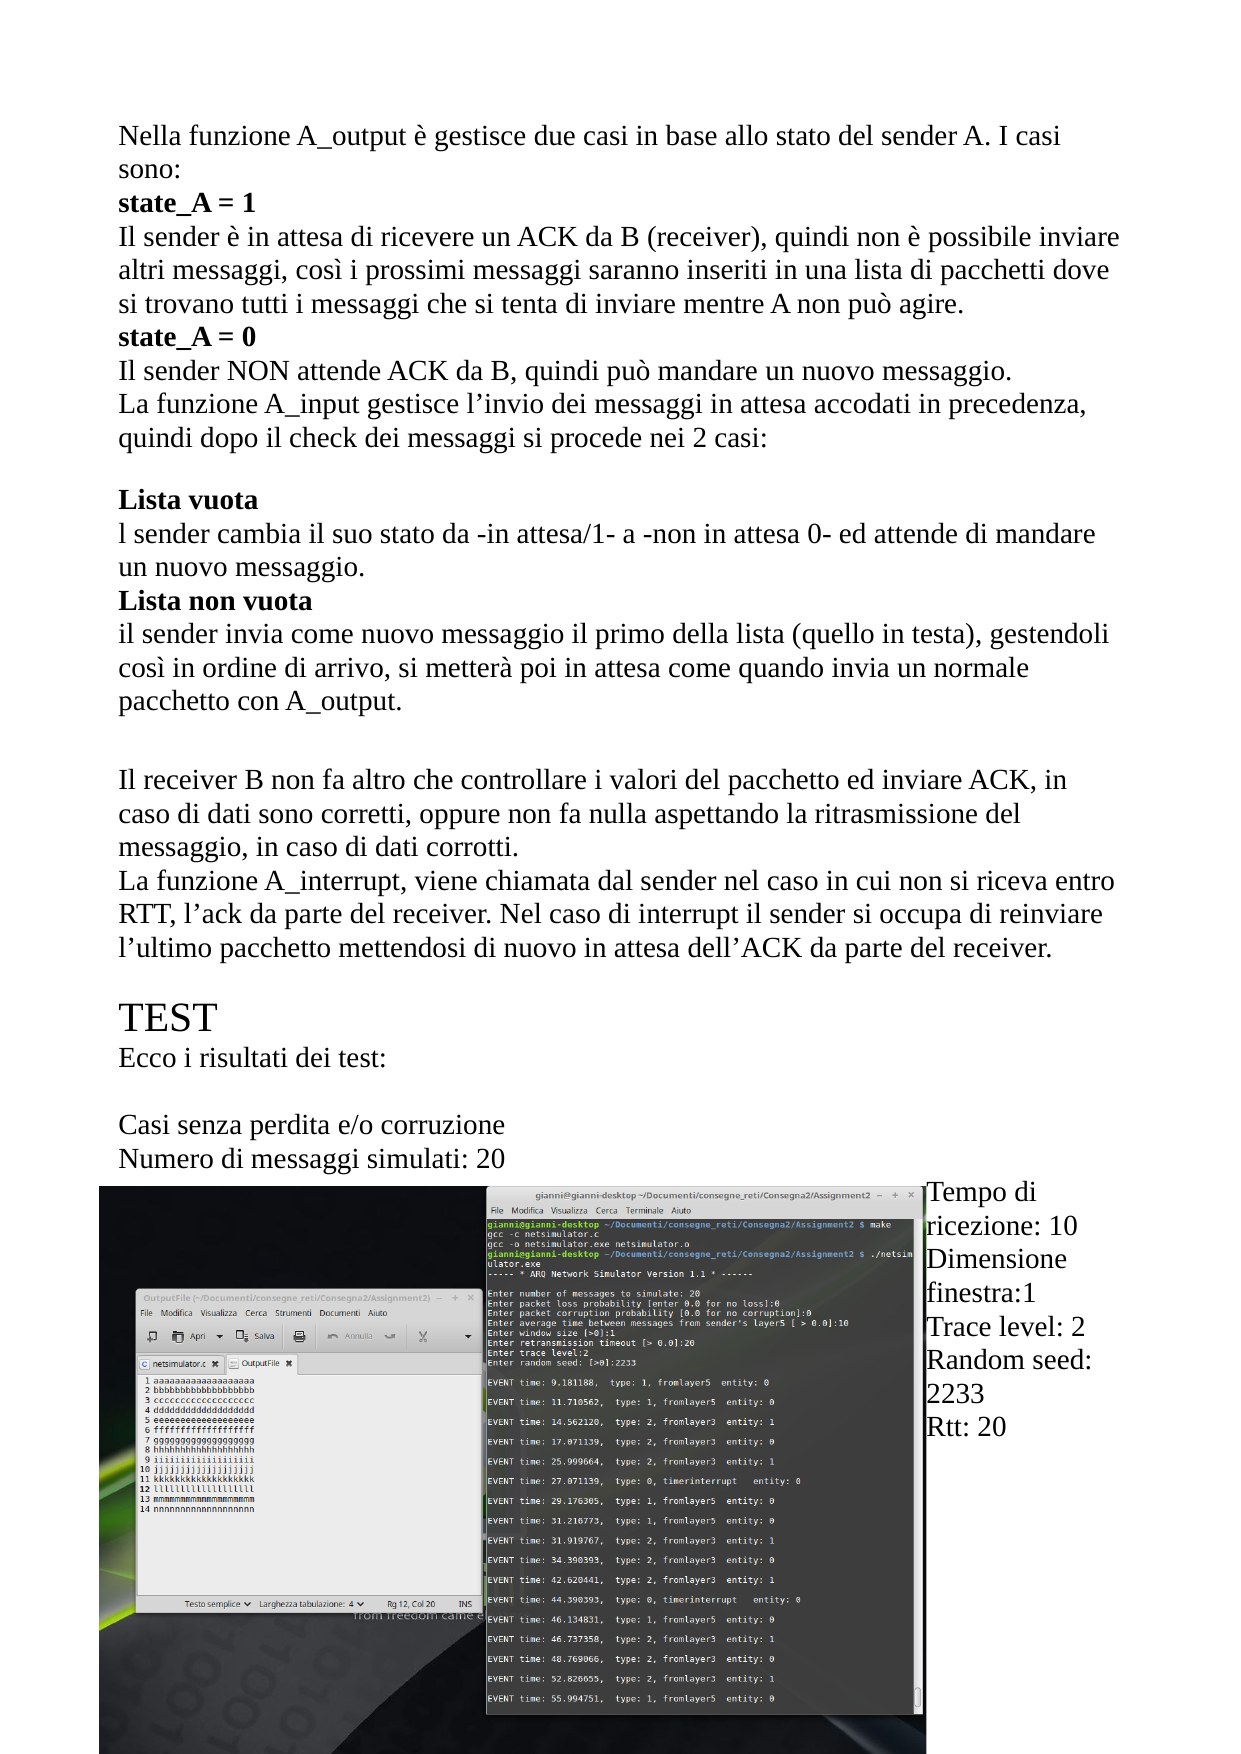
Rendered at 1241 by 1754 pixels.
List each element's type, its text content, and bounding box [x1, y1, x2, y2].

text Dimensione finestra:1 [927, 1242, 1122, 1309]
list Il sender NON attende ACK da B, quindi può mandare un nuovo messaggio. [118, 353, 1122, 386]
text Il receiver B non fa altro che controllare i valori del pacchetto ed inviare ACK, in caso di dati sono corretti, oppure non fa nulla aspettando la ritrasmissione del messaggio, in caso di dati corrotti. [118, 762, 1122, 863]
text Trace level: 2 [927, 1309, 1122, 1342]
text Numero di messaggi simulati: 20 [118, 1141, 1122, 1174]
picture [99, 1186, 927, 1754]
text TEST [118, 992, 1122, 1040]
list Lista non vuota [118, 583, 1122, 616]
text Ecco i risultati dei test: [118, 1040, 1122, 1074]
list Il sender è in attesa di ricevere un ACK da B (receiver), quindi non è possibile inviare altri messaggi, così i prossimi messaggi saranno inseriti in una lista di pacchetti dove si trovano tutti i messaggi che si tenta di inviare mentre A non può agire. [118, 219, 1122, 319]
text Casi senza perdita e/o corruzione [118, 1107, 1122, 1141]
text Rtt: 20 [927, 1409, 1122, 1443]
list state_A = 1 [118, 185, 1122, 219]
list il sender invia come nuovo messaggio il primo della lista (quello in testa), gestendoli così in ordine di arrivo, si metterà poi in attesa come quando invia un normale pacchetto con A_output. [118, 616, 1122, 717]
text Tempo di ricezione: 10 [118, 1174, 1122, 1242]
list Lista vuota [118, 482, 1122, 516]
list l sender cambia il suo stato da -in attesa/1- a -non in attesa 0- ed attende di mandare un nuovo messaggio. [118, 516, 1122, 583]
text La funzione A_interrupt, viene chiamata dal sender nel caso in cui non si riceva entro RTT, l’ack da parte del receiver. Nel caso di interrupt il sender si occupa di reinviare l’ultimo pacchetto mettendosi di nuovo in attesa dell’ACK da parte del receiver. [118, 863, 1122, 964]
list La funzione A_input gestisce l’invio dei messaggi in attesa accodati in precedenza, quindi dopo il check dei messaggi si procede nei 2 casi: [118, 386, 1122, 453]
text Nella funzione A_output è gestisce due casi in base allo stato del sender A. I casi sono: [118, 118, 1122, 185]
text Random seed: 2233 [927, 1342, 1122, 1409]
list state_A = 0 [118, 319, 1122, 353]
